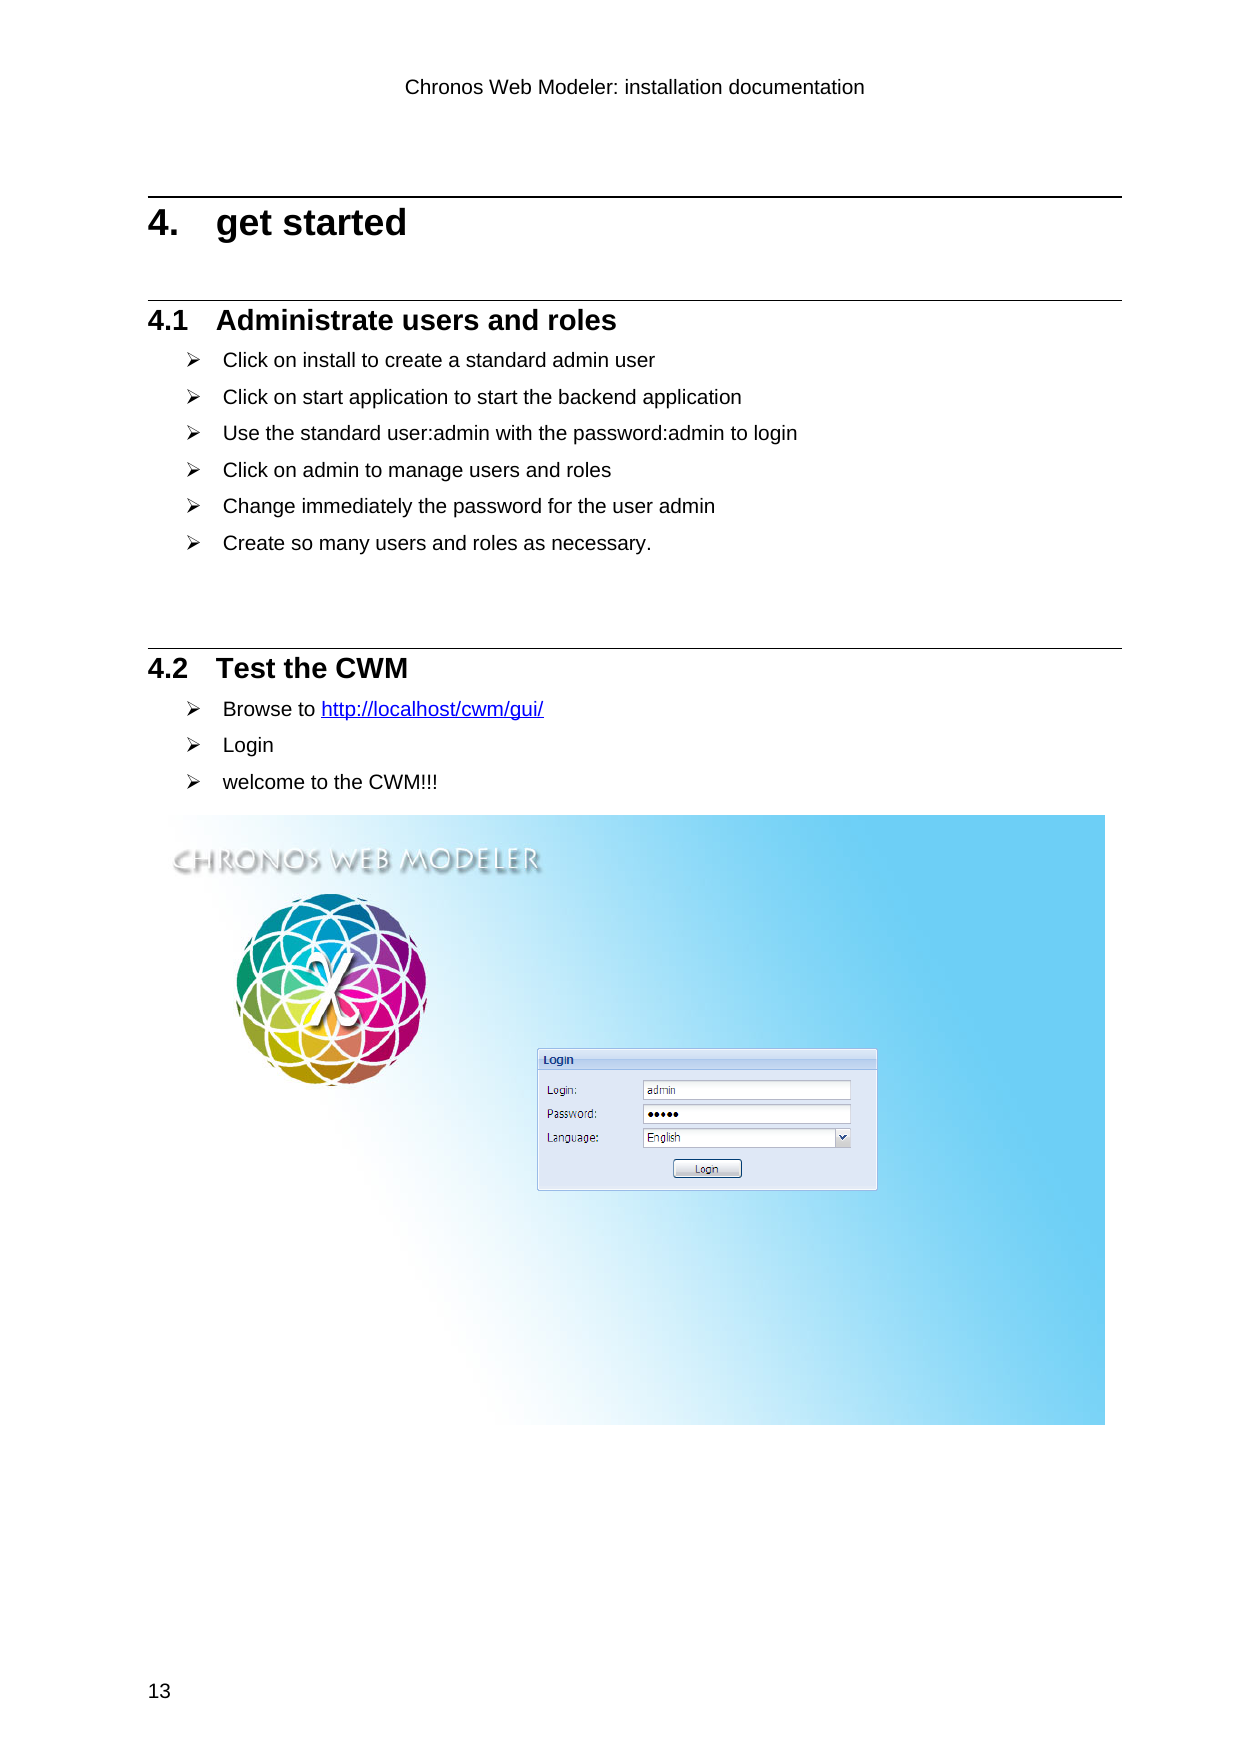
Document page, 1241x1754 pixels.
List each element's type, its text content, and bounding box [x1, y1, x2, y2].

picture [164, 815, 1105, 1425]
list Change immediately the password for the user admin [185, 494, 1122, 518]
subtitle get started [148, 198, 1122, 243]
subtitle Administrate users and roles [148, 301, 1122, 336]
list Login [185, 733, 1122, 757]
list welcome to the CWM!!! [185, 769, 1122, 794]
list Click on admin to manage users and roles [185, 458, 1122, 482]
list Create so many users and roles as necessary. [185, 531, 1122, 555]
list Click on start application to start the backend application [185, 384, 1122, 408]
list Use the standard user:admin with the password:admin to login [185, 421, 1122, 445]
list Browse to http://localhost/cwm/gui/ [185, 696, 1122, 721]
list Click on install to create a standard admin user [185, 348, 1122, 372]
subtitle Test the CWM [148, 649, 1122, 685]
